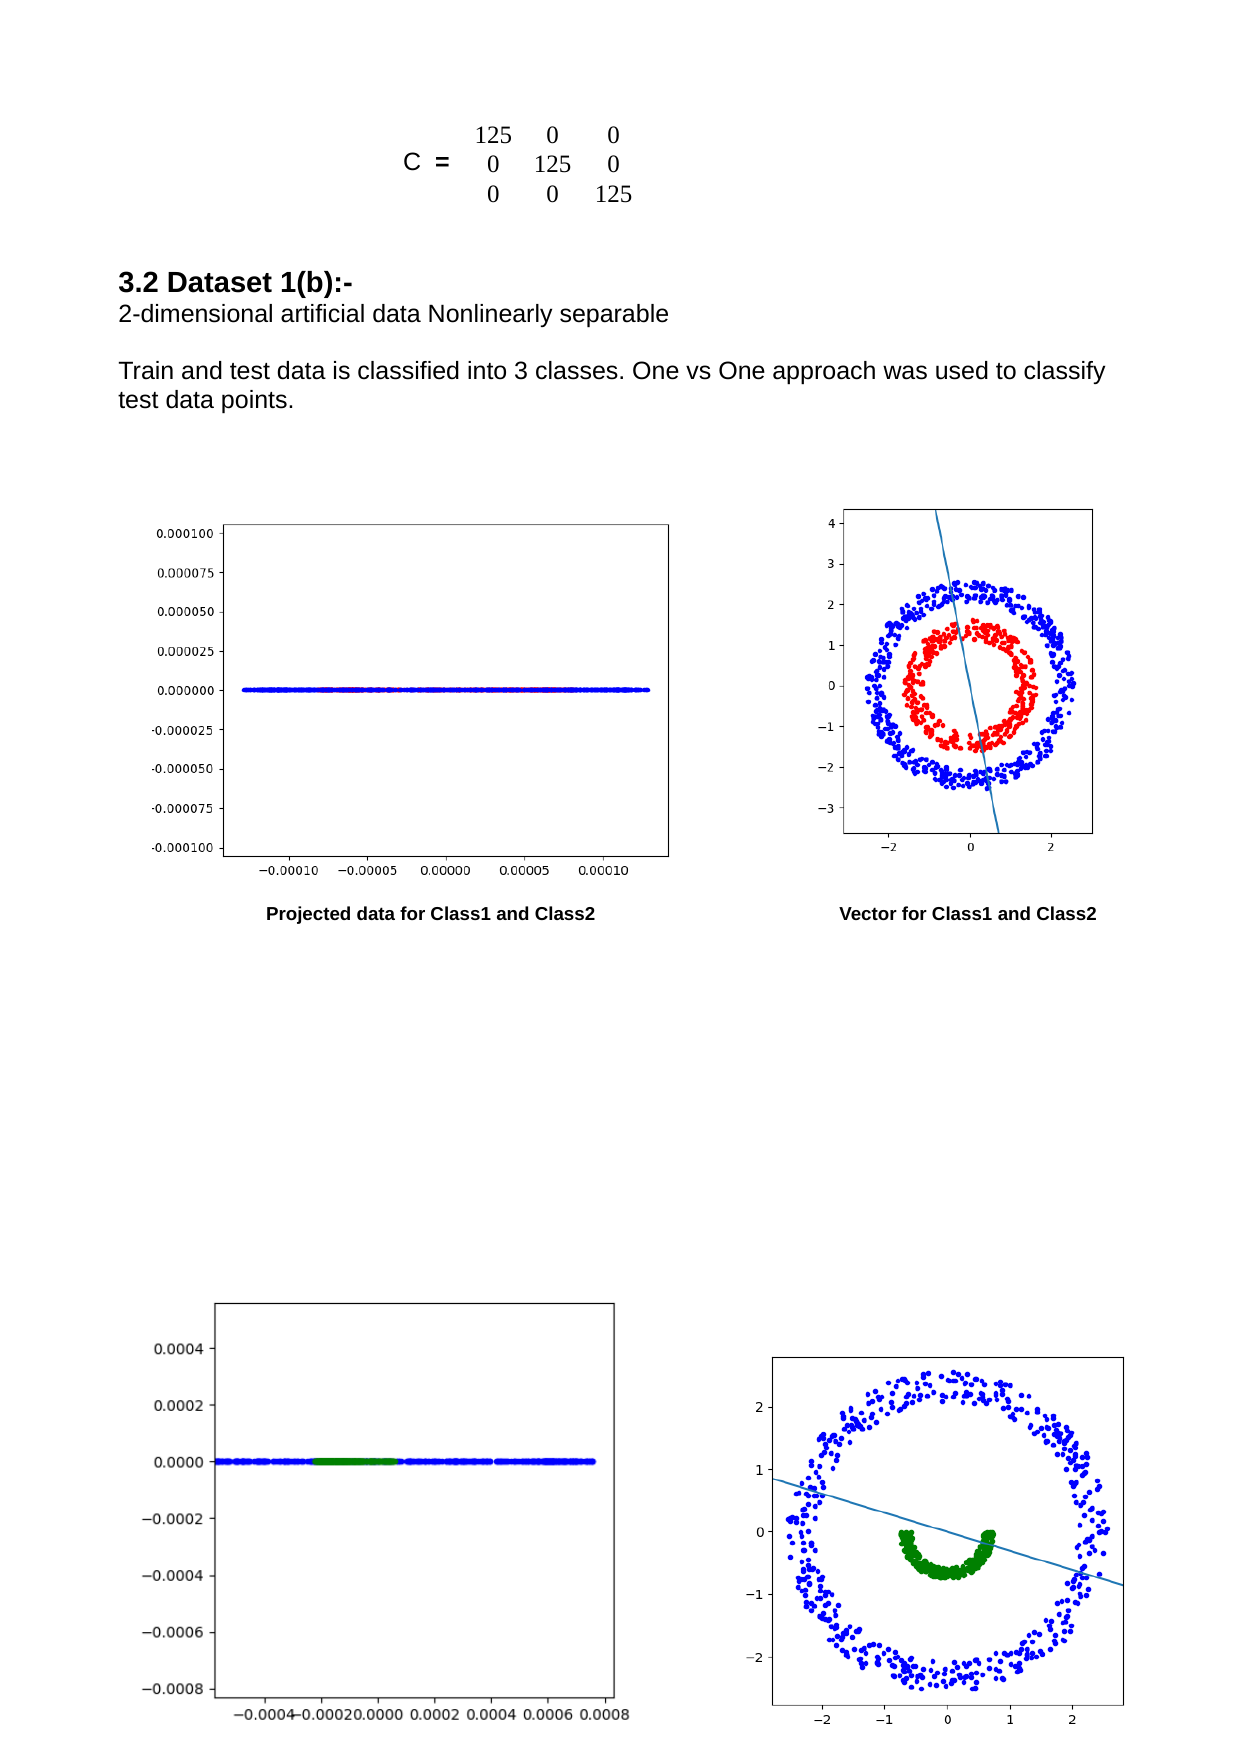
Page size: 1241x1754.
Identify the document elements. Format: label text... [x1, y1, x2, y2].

picture [64, 1242, 1240, 1754]
text 3.2 Dataset 1(b):- [118, 265, 1122, 299]
text Train and test data is classified into 3 classes. One vs One approach was used to classify test data points. [118, 356, 1122, 414]
text C = [118, 118, 1122, 208]
text Projected data for Class1 and Class2 Vector for Class1 and Class2 [118, 902, 1122, 924]
picture [152, 458, 1241, 903]
text 2-dimensional artificial data Nonlinearly separable [118, 299, 1122, 328]
